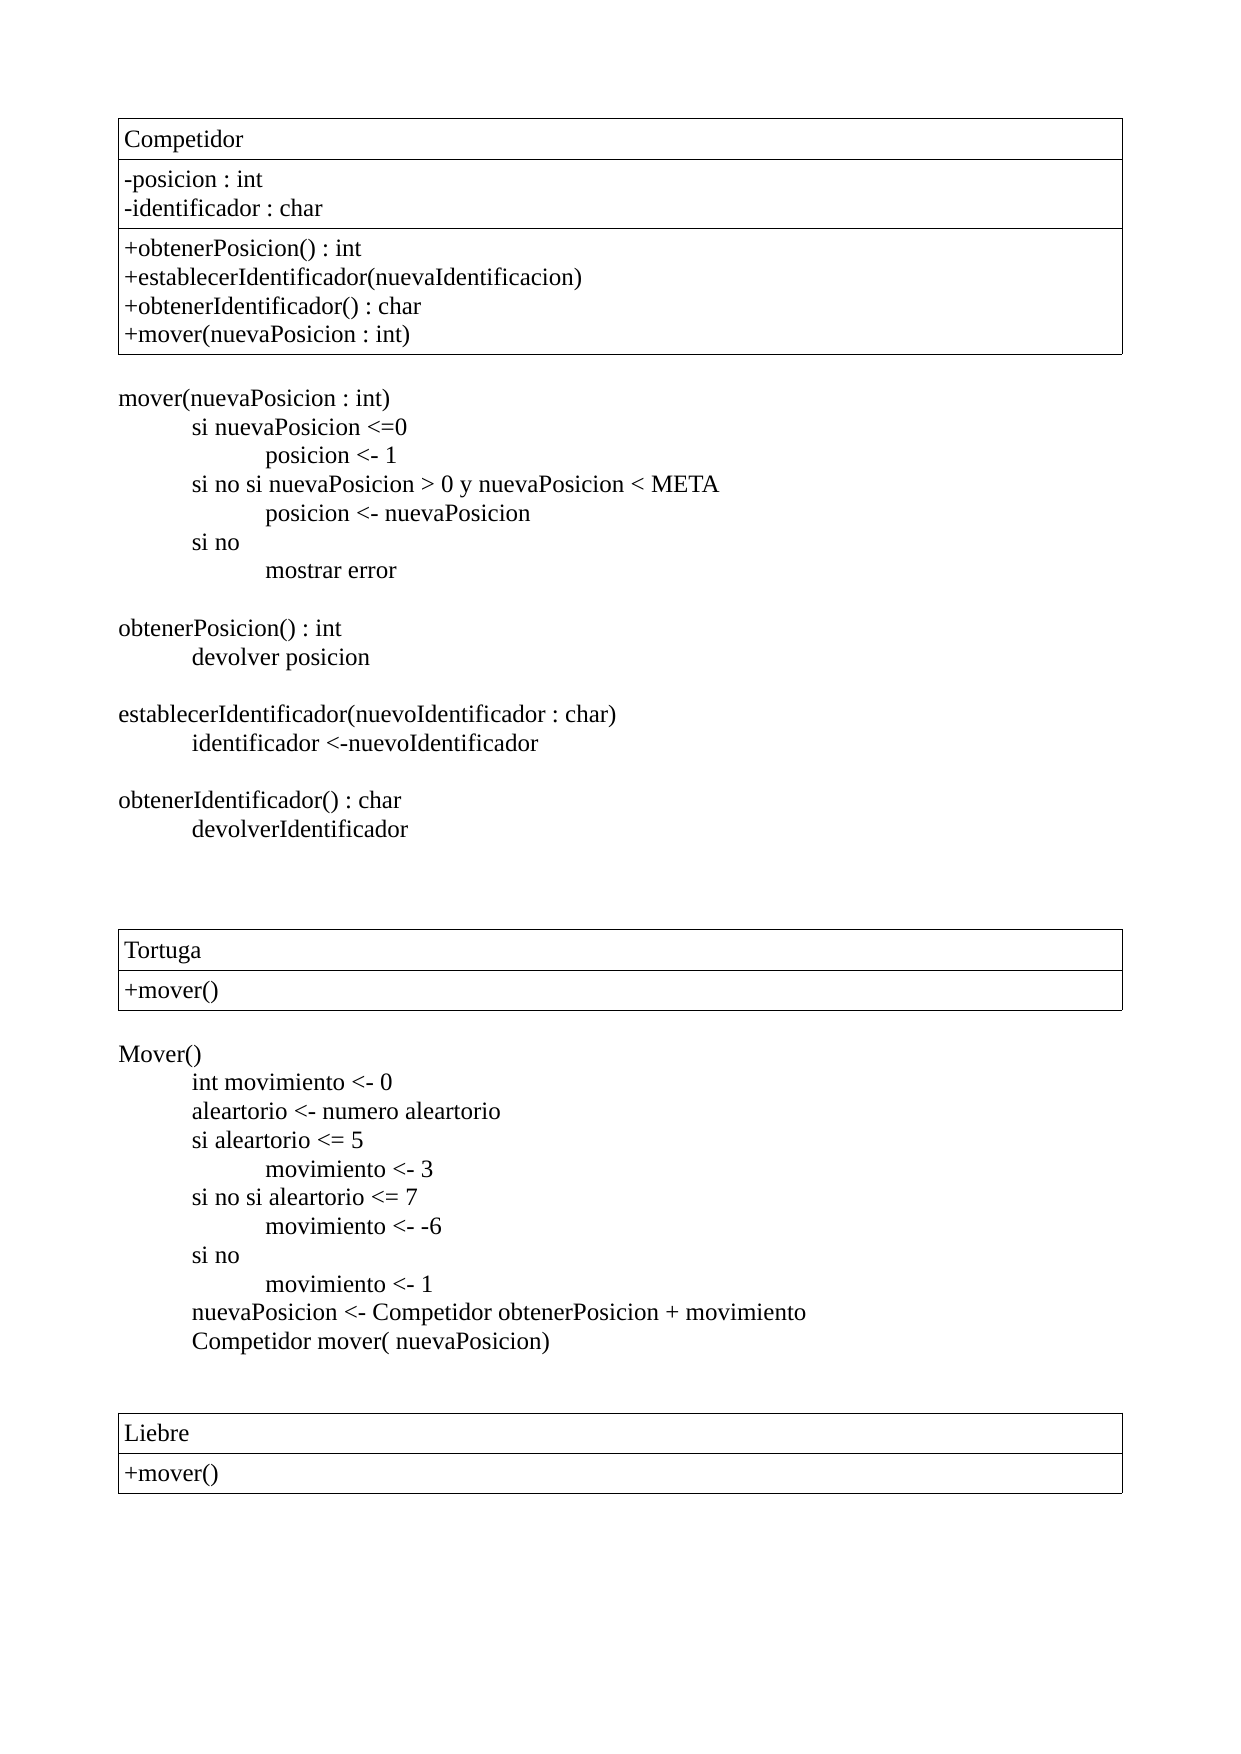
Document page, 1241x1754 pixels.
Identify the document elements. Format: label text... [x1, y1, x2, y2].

text posicion <- nuevaPosicion [118, 498, 1122, 527]
text si nuevaPosicion <=0 [118, 412, 1122, 440]
table_cell +mover() [119, 971, 1122, 1010]
table_cell +mover() [119, 1454, 1122, 1493]
text si no si nuevaPosicion > 0 y nuevaPosicion < META [118, 469, 1122, 498]
text nuevaPosicion <- Competidor obtenerPosicion + movimiento [118, 1297, 1122, 1326]
text mover(nuevaPosicion : int) [118, 383, 1122, 412]
text Competidor mover( nuevaPosicion) [118, 1326, 1122, 1355]
text movimiento <- 1 [118, 1269, 1122, 1297]
table_cell -posicion : int -identificador : char [119, 160, 1122, 227]
text devolverIdentificador [118, 814, 1122, 843]
text si no [118, 527, 1122, 555]
text movimiento <- -6 [118, 1211, 1122, 1240]
text Mover() [118, 1039, 1122, 1067]
text movimiento <- 3 [118, 1154, 1122, 1182]
text si aleartorio <= 5 [118, 1125, 1122, 1154]
table_header Competidor [119, 119, 1122, 158]
text obtenerPosicion() : int [118, 613, 1122, 642]
text mostrar error [118, 555, 1122, 584]
text identificador <-nuevoIdentificador [118, 728, 1122, 757]
table_header Liebre [119, 1414, 1122, 1453]
table_cell +obtenerPosicion() : int +establecerIdentificador(nuevaIdentificacion) +obtenerIdentificador() : char +mover(nuevaPosicion : int) [119, 229, 1122, 354]
text aleartorio <- numero aleartorio [118, 1096, 1122, 1125]
table_header Tortuga [119, 930, 1122, 969]
text posicion <- 1 [118, 440, 1122, 469]
text int movimiento <- 0 [118, 1067, 1122, 1096]
text si no si aleartorio <= 7 [118, 1182, 1122, 1211]
text establecerIdentificador(nuevoIdentificador : char) [118, 699, 1122, 728]
text si no [118, 1240, 1122, 1269]
text devolver posicion [118, 642, 1122, 670]
text obtenerIdentificador() : char [118, 785, 1122, 814]
